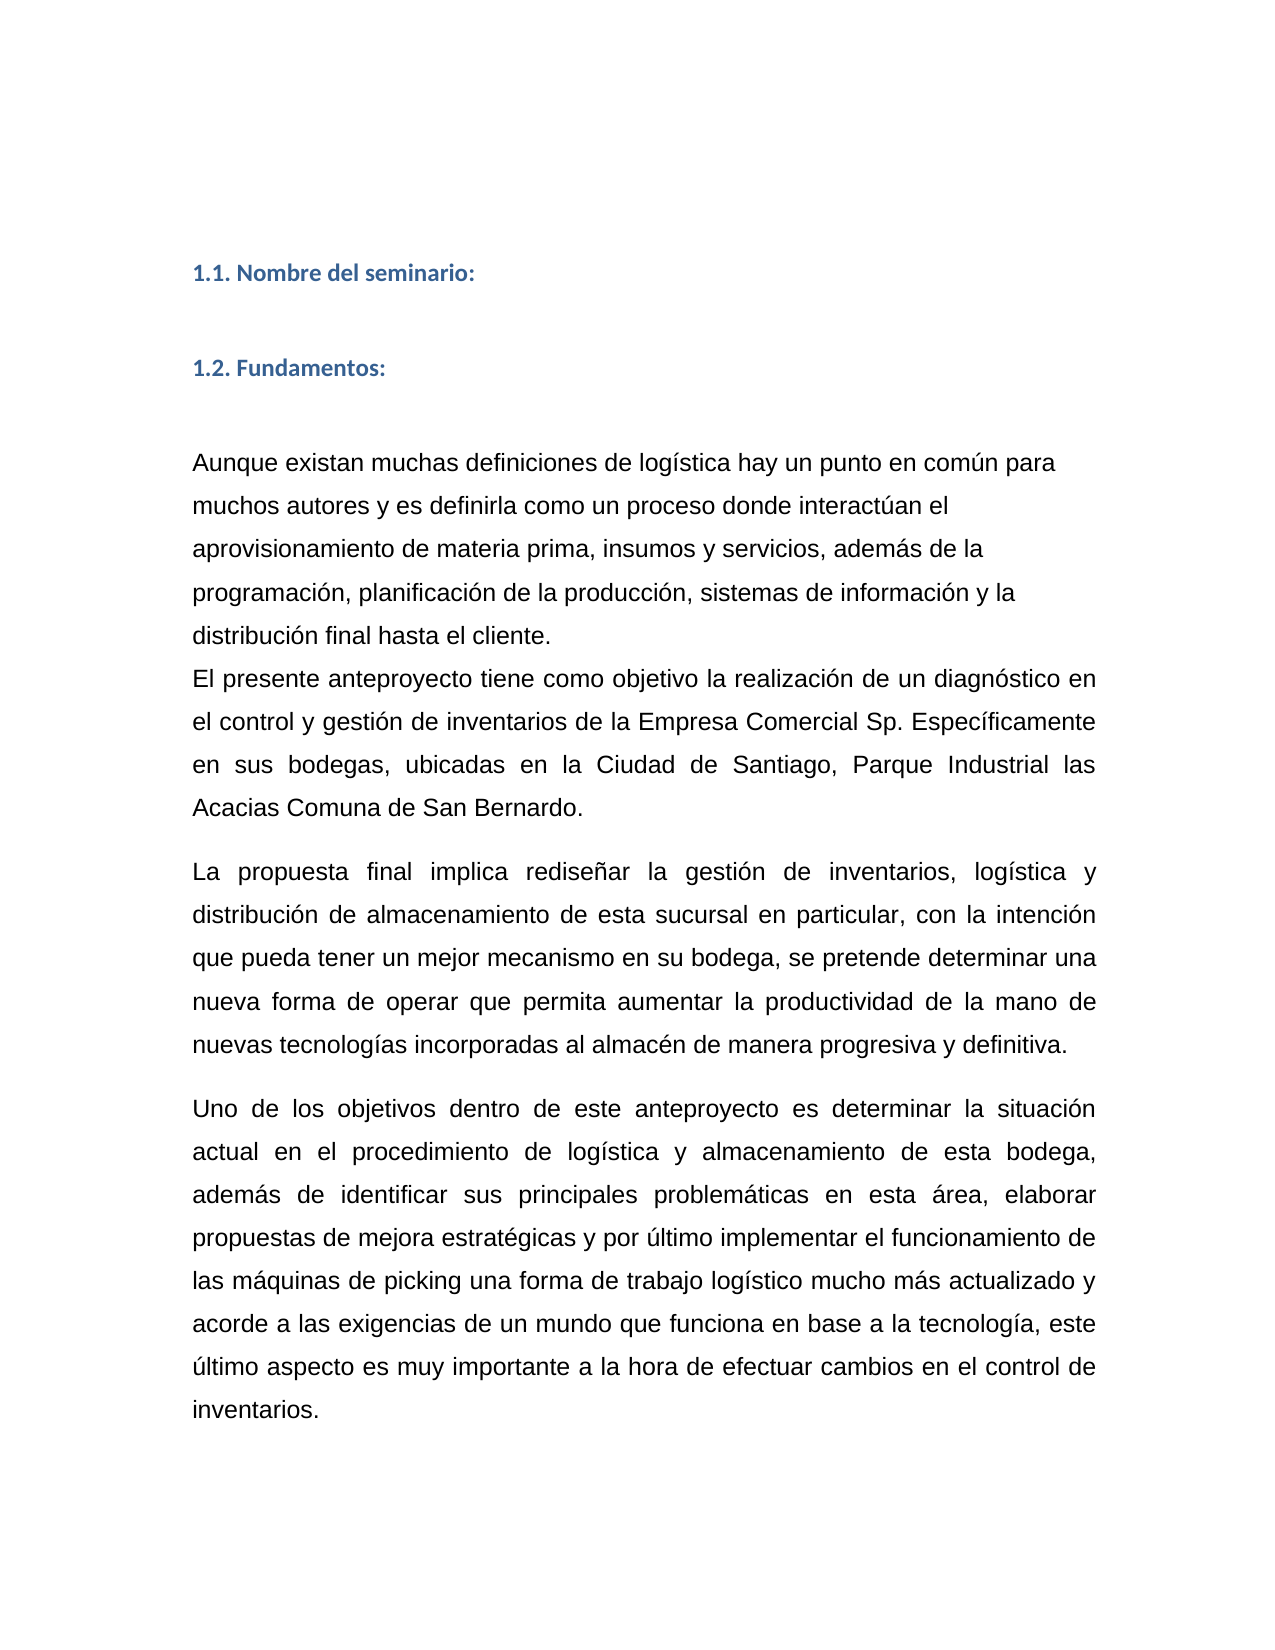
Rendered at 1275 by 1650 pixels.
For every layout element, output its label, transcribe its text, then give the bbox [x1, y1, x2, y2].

text La propuesta final implica rediseñar la gestión de inventarios, logística y distribución de almacenamiento de esta sucursal en particular, con la intención que pueda tener un mejor mecanismo en su bodega, se pretende determinar una nueva forma de operar que permita aumentar la productividad de la mano de nuevas tecnologías incorporadas al almacén de manera progresiva y definitiva. [192, 857, 1098, 1058]
subtitle Aunque existan muchas definiciones de logística hay un punto en común para muchos autores y es definirla como un proceso donde interactúan el aprovisionamiento de materia prima, insumos y servicios, además de la programación, planificación de la producción, sistemas de información y la distribución final hasta el cliente. [192, 448, 1098, 649]
text El presente anteproyecto tiene como objetivo la realización de un diagnóstico en el control y gestión de inventarios de la Empresa Comercial Sp. Específicamente en sus bodegas, ubicadas en la Ciudad de Santiago, Parque Industrial las Acacias Comuna de San Bernardo. [192, 664, 1098, 822]
subtitle 1.2. Fundamentos: [192, 352, 1098, 383]
text Uno de los objetivos dentro de este anteproyecto es determinar la situación actual en el procedimiento de logística y almacenamiento de esta bodega, además de identificar sus principales problemáticas en esta área, elaborar propuestas de mejora estratégicas y por último implementar el funcionamiento de las máquinas de picking una forma de trabajo logístico mucho más actualizado y acorde a las exigencias de un mundo que funciona en base a la tecnología, este último aspecto es muy importante a la hora de efectuar cambios en el control de inventarios. [192, 1094, 1098, 1424]
subtitle 1.1. Nombre del seminario: [192, 257, 1098, 287]
